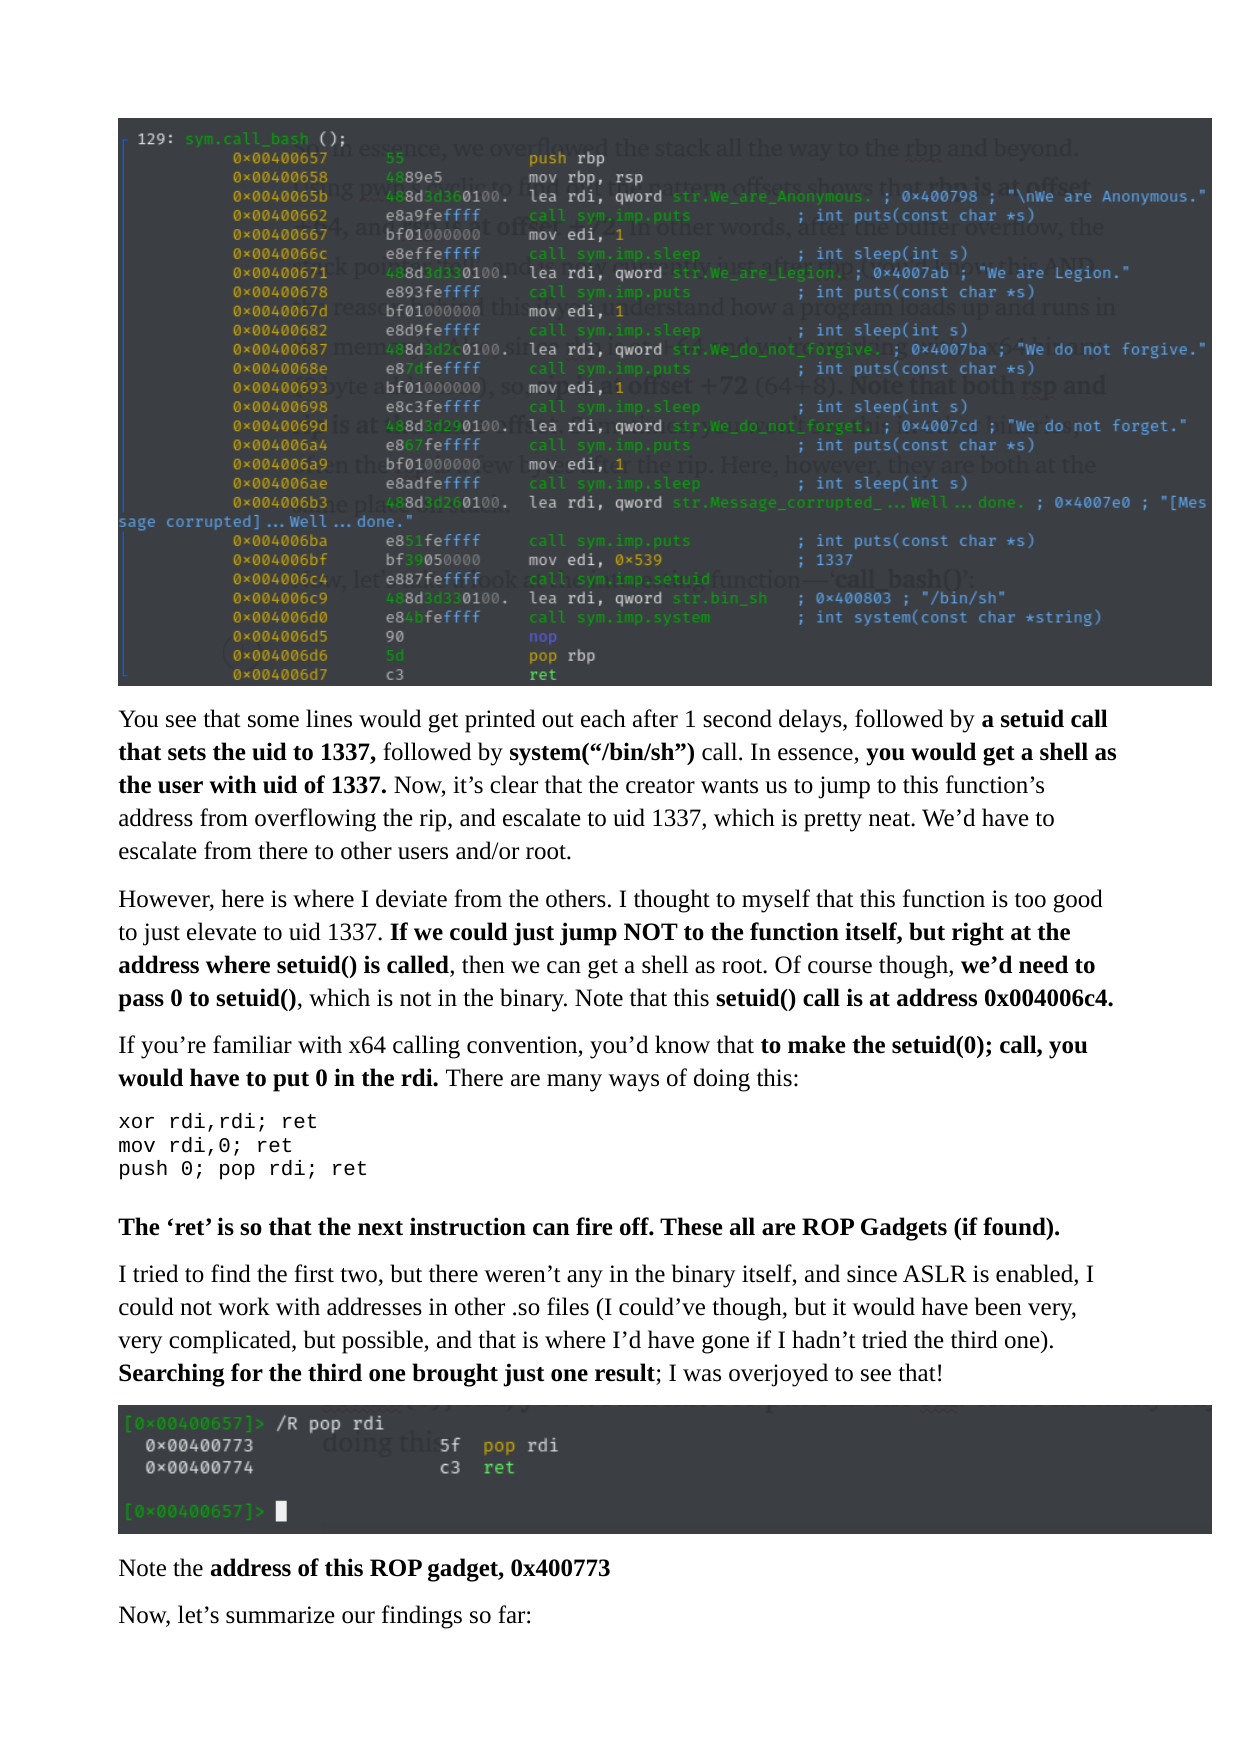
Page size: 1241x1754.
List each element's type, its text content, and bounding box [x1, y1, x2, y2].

picture [118, 1405, 1212, 1534]
picture [118, 118, 1212, 686]
text Note the address of this ROP gadget, 0x400773 [118, 1553, 1122, 1582]
text If you’re familiar with x64 calling convention, you’d know that to make the setuid(0); call, you would have to put 0 in the rdi. There are many ways of doing this: [118, 1031, 1122, 1092]
text push 0; pop rdi; ret [118, 1158, 1122, 1182]
text xor rdi,rdi; ret [118, 1111, 1122, 1135]
text The ‘ret’ is so that the next instruction can fire off. These all are ROP Gadgets (if found). [118, 1212, 1122, 1240]
text However, here is where I deviate from the others. I thought to myself that this function is too good to just elevate to uid 1337. If we could just jump NOT to the function itself, but right at the address where setuid() is called, then we can get a shell as root. Of course though, we’d need to pass 0 to setuid(), which is not in the binary. Note that this setuid() call is at address 0x004006c4. [118, 884, 1122, 1012]
text mov rdi,0; ret [118, 1135, 1122, 1158]
text I tried to find the first two, but there weren’t any in the binary itself, and since ASLR is enabled, I could not work with addresses in other .so files (I could’ve though, but it would have been very, very complicated, but possible, and that is where I’d have gone if I hadn’t tried the third one). Searching for the third one brought just one result; I was overjoyed to see that! [118, 1259, 1122, 1387]
text You see that some lines would get printed out each after 1 second delays, followed by a setuid call that sets the uid to 1337, followed by system(“/bin/sh”) call. In essence, you would get a shell as the user with uid of 1337. Now, it’s clear that the creator wants us to jump to this function’s address from overflowing the rip, and escalate to uid 1337, which is pretty neat. We’d have to escalate from there to other users and/or root. [118, 704, 1122, 865]
text Now, let’s summarize our findings so far: [118, 1600, 1122, 1629]
